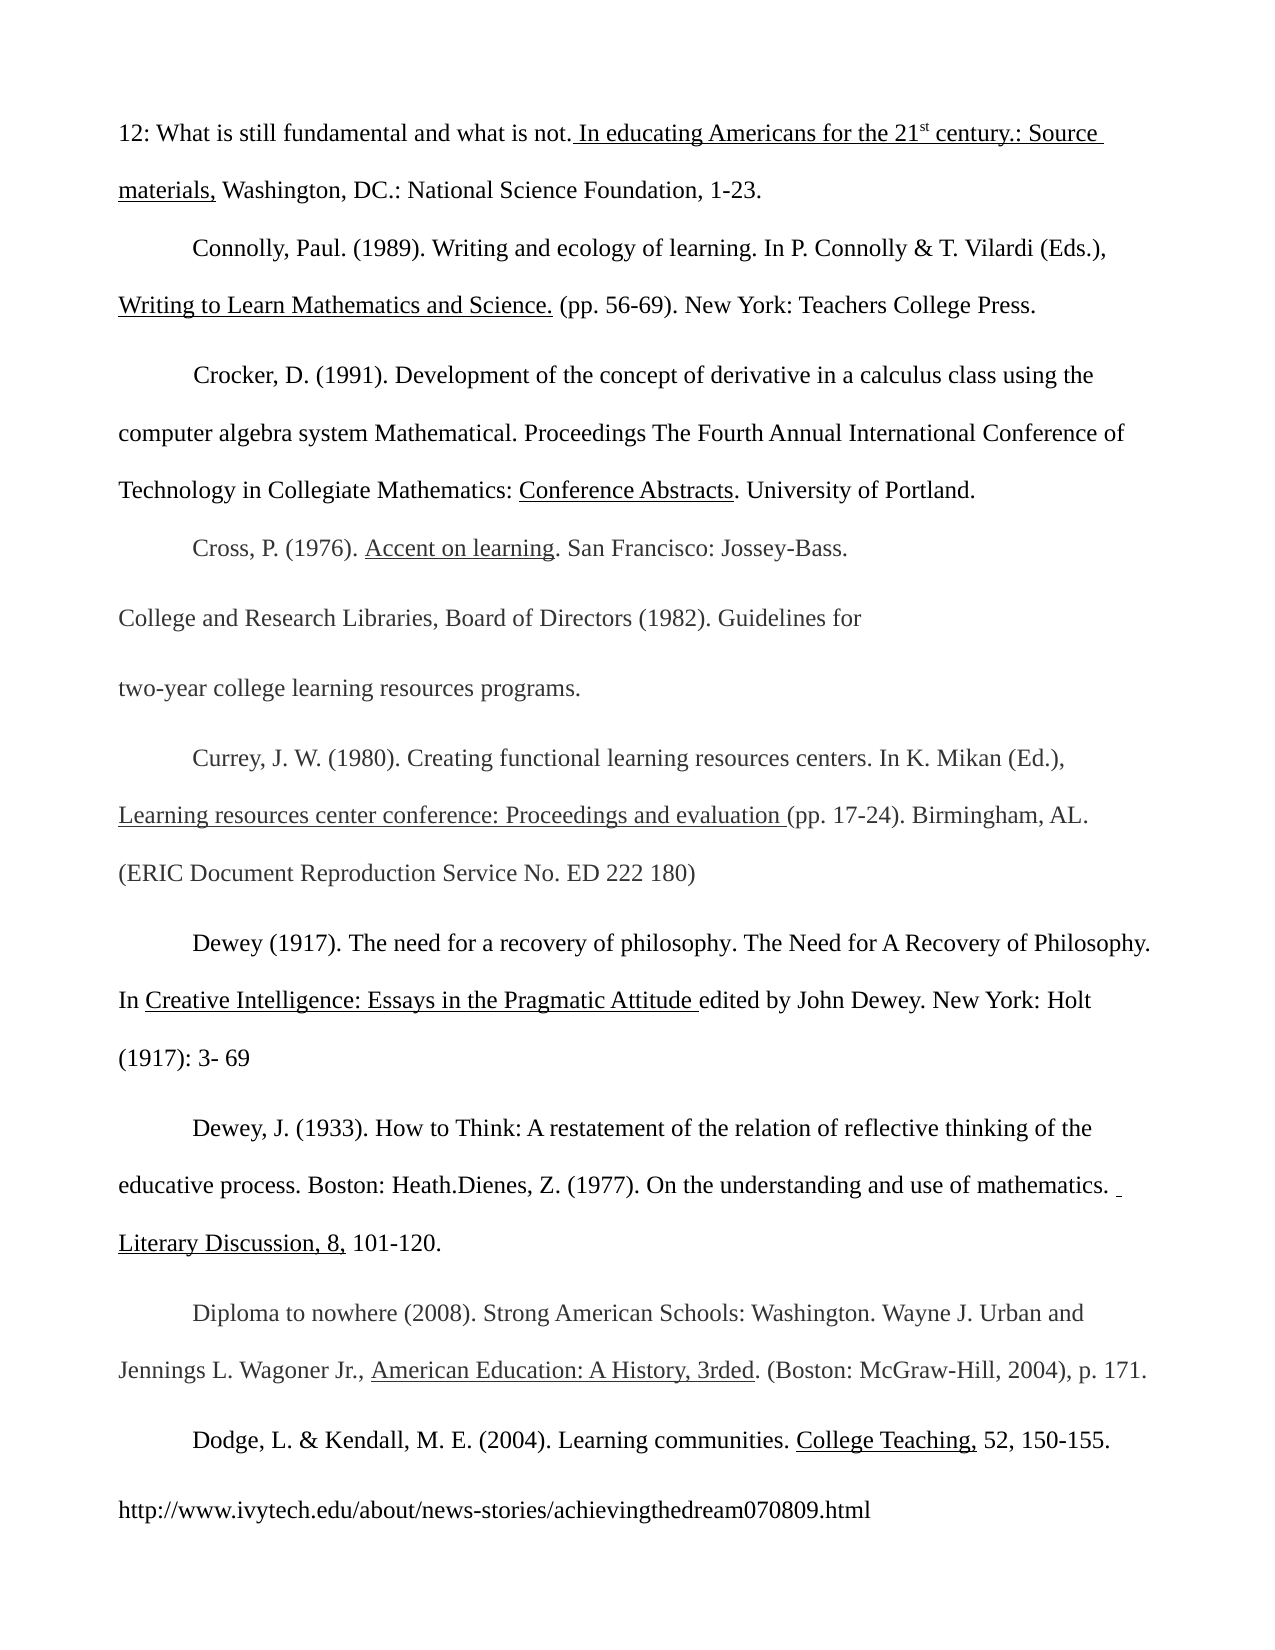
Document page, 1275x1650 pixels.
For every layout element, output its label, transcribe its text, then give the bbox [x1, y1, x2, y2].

text Dewey, J. (1933). How to Think: A restatement of the relation of reflective thinking of the educative process. Boston: Heath.Dienes, Z. (1977). On the understanding and use of mathematics. Literary Discussion, 8, 101-120. [118, 1113, 1157, 1257]
text Cross, P. (1976). Accent on learning. San Francisco: Jossey-Bass. [118, 533, 1157, 562]
text College and Research Libraries, Board of Directors (1982). Guidelines for [118, 603, 1157, 632]
text Diploma to nowhere (2008). Strong American Schools: Washington. Wayne J. Urban and Jennings L. Wagoner Jr., American Education: A History, 3rded. (Boston: McGraw-Hill, 2004), p. 171. [118, 1298, 1157, 1384]
text http://www.ivytech.edu/about/news-stories/achievingthedream070809.html [118, 1496, 1157, 1524]
text Dodge, L. & Kendall, M. E. (2004). Learning communities. College Teaching, 52, 150-155. [118, 1426, 1157, 1454]
text Crocker, D. (1991). Development of the concept of derivative in a calculus class using the computer algebra system Mathematical. Proceedings The Fourth Annual International Conference of Technology in Collegiate Mathematics: Conference Abstracts. University of Portland. [118, 361, 1157, 504]
text Dewey (1917). The need for a recovery of philosophy. The Need for A Recovery of Philosophy. In Creative Intelligence: Essays in the Pragmatic Attitude edited by John Dewey. New York: Holt (1917): 3- 69 [118, 928, 1157, 1072]
text 12: What is still fundamental and what is not. In educating Americans for the 21st century.: Source materials, Washington, DC.: National Science Foundation, 1-23. [118, 118, 1157, 204]
text two-year college learning resources programs. [118, 673, 1157, 702]
text Connolly, Paul. (1989). Writing and ecology of learning. In P. Connolly & T. Vilardi (Eds.), Writing to Learn Mathematics and Science. (pp. 56-69). New York: Teachers College Press. [118, 233, 1157, 319]
text Currey, J. W. (1980). Creating functional learning resources centers. In K. Mikan (Ed.), Learning resources center conference: Proceedings and evaluation (pp. 17-24). Birmingham, AL. (ERIC Document Reproduction Service No. ED 222 180) [118, 743, 1157, 887]
